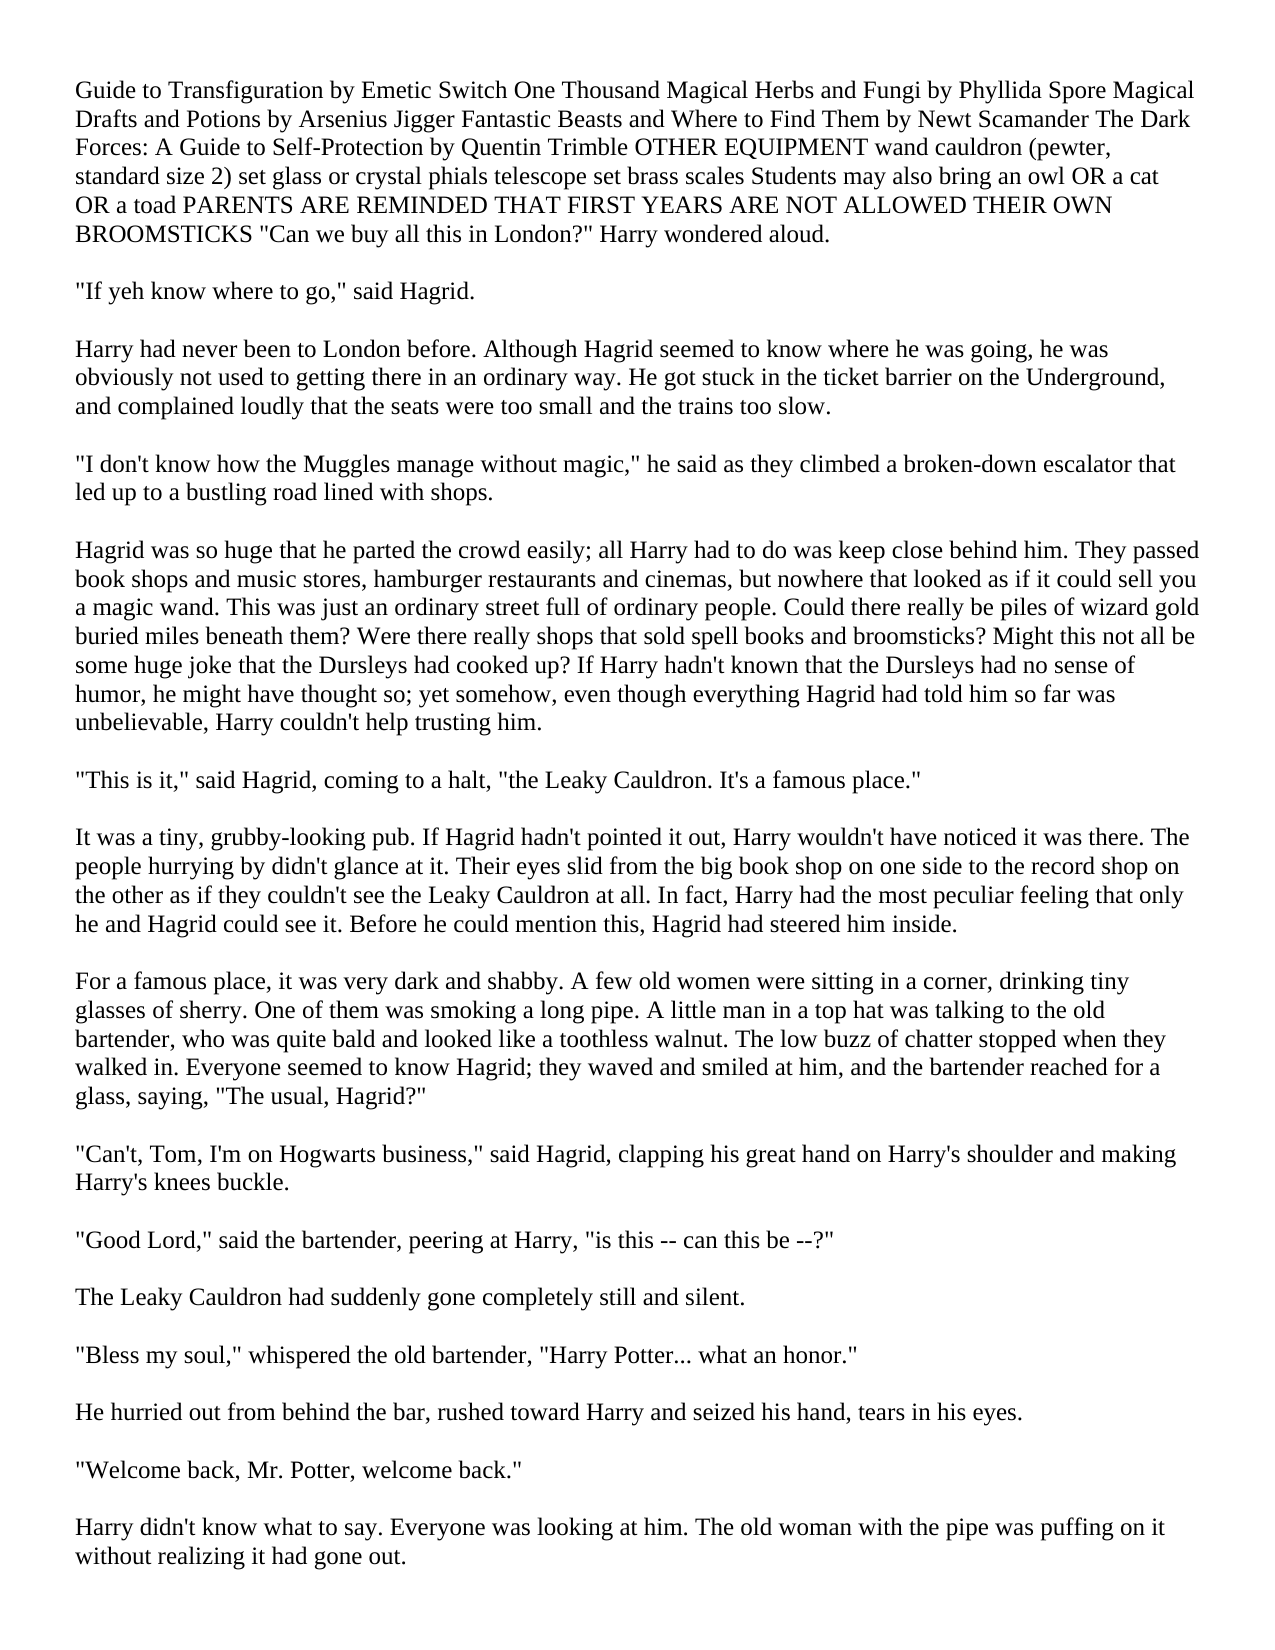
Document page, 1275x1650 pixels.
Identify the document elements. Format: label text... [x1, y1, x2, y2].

text "I don't know how the Muggles manage without magic," he said as they climbed a broken-down escalator that led up to a bustling road lined with shops. [75, 449, 1200, 506]
text Harry had never been to London before. Although Hagrid seemed to know where he was going, he was obviously not used to getting there in an ordinary way. He got stuck in the ticket barrier on the Underground, and complained loudly that the seats were too small and the trains too slow. [75, 334, 1200, 420]
text "Can't, Tom, I'm on Hogwarts business," said Hagrid, clapping his great hand on Harry's shoulder and making Harry's knees buckle. [75, 1139, 1200, 1196]
text Harry didn't know what to say. Everyone was looking at him. The old woman with the pipe was puffing on it without realizing it had gone out. [75, 1512, 1200, 1570]
text He hurried out from behind the bar, rushed toward Harry and seized his hand, tears in his eyes. [75, 1397, 1200, 1426]
text Hagrid was so huge that he parted the crowd easily; all Harry had to do was keep close behind him. They passed book shops and music stores, hamburger restaurants and cinemas, but nowhere that looked as if it could sell you a magic wand. This was just an ordinary street full of ordinary people. Could there really be piles of wizard gold buried miles beneath them? Were there really shops that sold spell books and broomsticks? Might this not all be some huge joke that the Dursleys had cooked up? If Harry hadn't known that the Dursleys had no sense of humor, he might have thought so; yet somehow, even though everything Hagrid had told him so far was unbelievable, Harry couldn't help trusting him. [75, 535, 1200, 736]
text "This is it," said Hagrid, coming to a halt, "the Leaky Cauldron. It's a famous place." [75, 765, 1200, 794]
text "Bless my soul," whispered the old bartender, "Harry Potter... what an honor." [75, 1340, 1200, 1369]
text "If yeh know where to go," said Hagrid. [75, 276, 1200, 305]
text For a famous place, it was very dark and shabby. A few old women were sitting in a corner, drinking tiny glasses of sherry. One of them was smoking a long pipe. A little man in a top hat was talking to the old bartender, who was quite bald and looked like a toothless walnut. The low buzz of chatter stopped when they walked in. Everyone seemed to know Hagrid; they waved and smiled at him, and the bartender reached for a glass, saying, "The usual, Hagrid?" [75, 966, 1200, 1110]
text Guide to Transfiguration by Emetic Switch One Thousand Magical Herbs and Fungi by Phyllida Spore Magical Drafts and Potions by Arsenius Jigger Fantastic Beasts and Where to Find Them by Newt Scamander The Dark Forces: A Guide to Self-Protection by Quentin Trimble OTHER EQUIPMENT wand cauldron (pewter, standard size 2) set glass or crystal phials telescope set brass scales Students may also bring an owl OR a cat OR a toad PARENTS ARE REMINDED THAT FIRST YEARS ARE NOT ALLOWED THEIR OWN BROOMSTICKS "Can we buy all this in London?" Harry wondered aloud. [75, 75, 1200, 247]
text It was a tiny, grubby-looking pub. If Hagrid hadn't pointed it out, Harry wouldn't have noticed it was there. The people hurrying by didn't glance at it. Their eyes slid from the big book shop on one side to the record shop on the other as if they couldn't see the Leaky Cauldron at all. In fact, Harry had the most peculiar feeling that only he and Hagrid could see it. Before he could mention this, Hagrid had steered him inside. [75, 822, 1200, 937]
text "Welcome back, Mr. Potter, welcome back." [75, 1455, 1200, 1484]
text The Leaky Cauldron had suddenly gone completely still and silent. [75, 1282, 1200, 1311]
text "Good Lord," said the bartender, peering at Harry, "is this -- can this be --?" [75, 1225, 1200, 1254]
